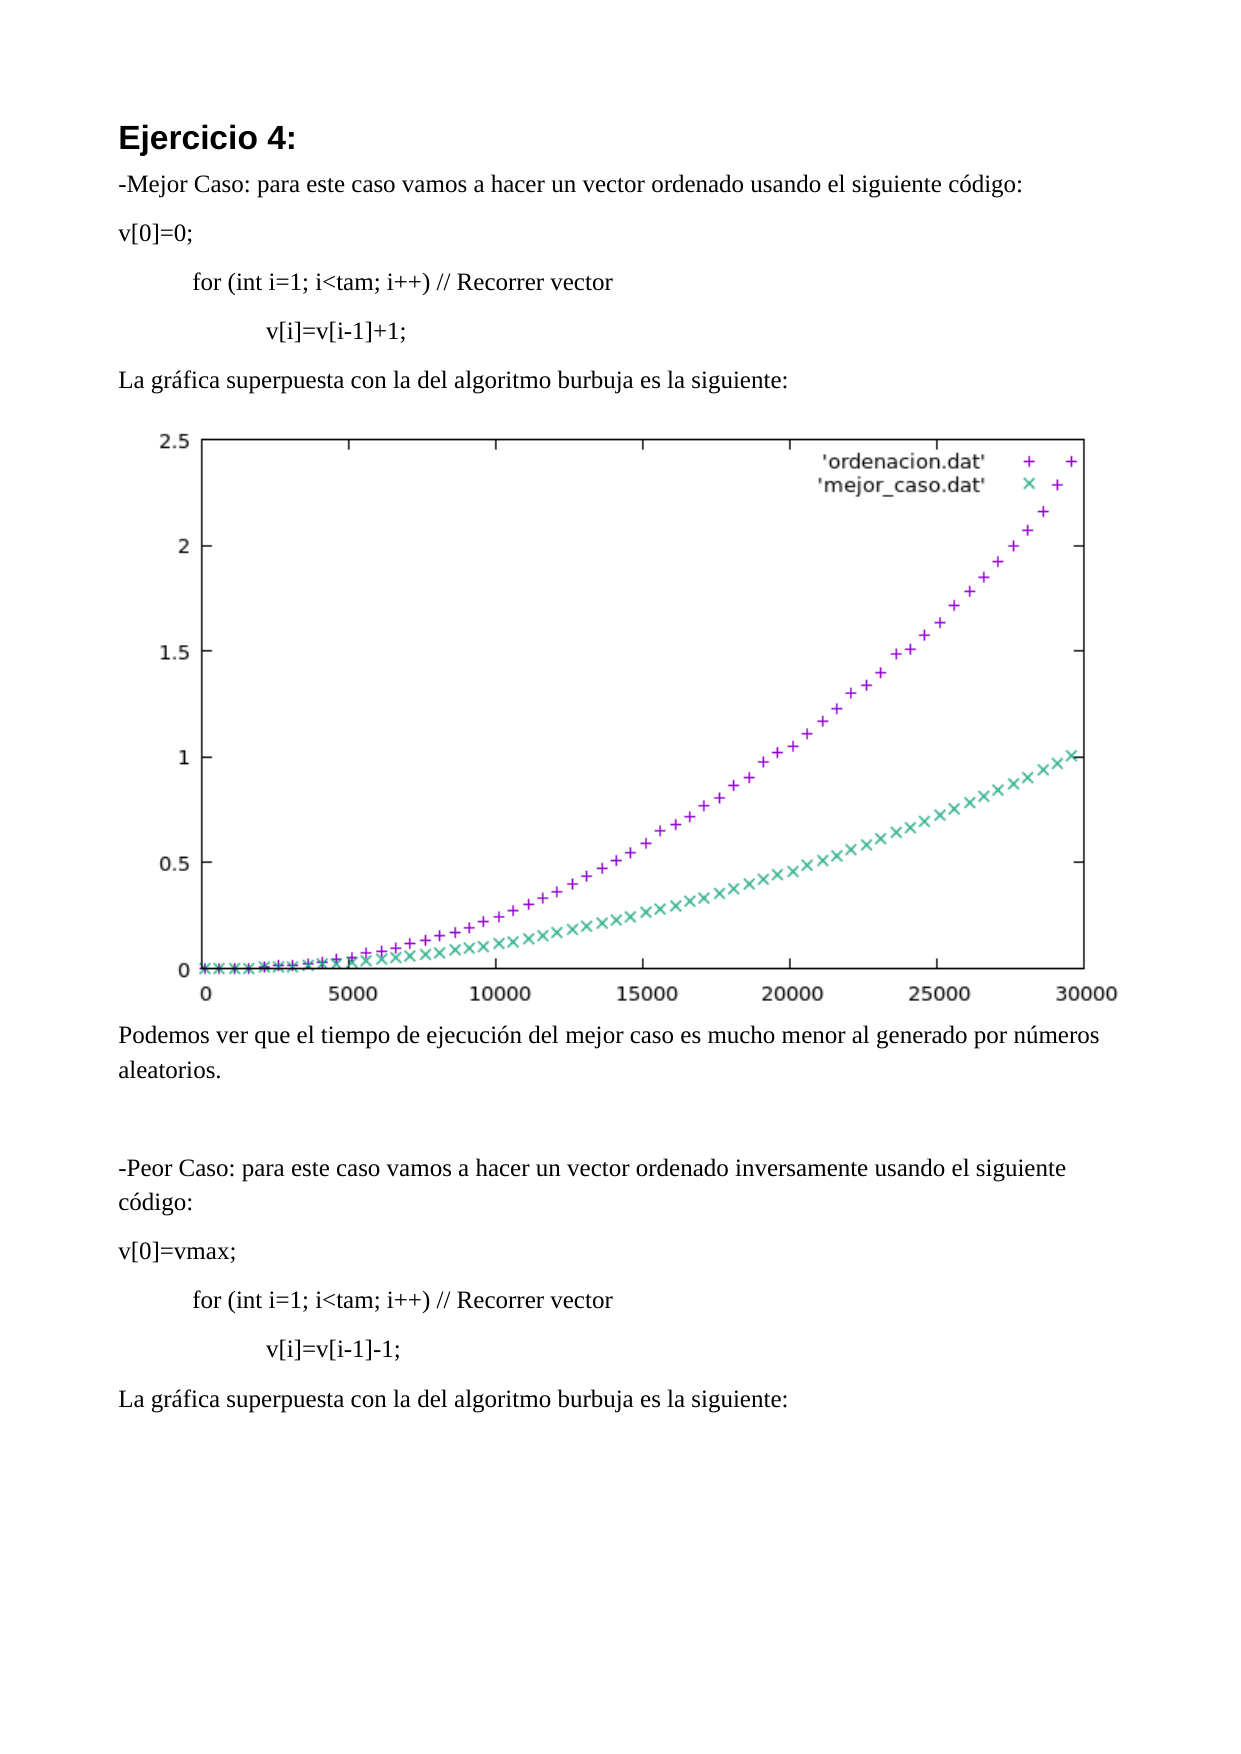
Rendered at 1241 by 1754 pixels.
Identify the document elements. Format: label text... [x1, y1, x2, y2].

subtitle Ejercicio 4: [118, 118, 1122, 157]
text La gráfica superpuesta con la del algoritmo burbuja es la siguiente: [118, 1384, 1122, 1412]
text v[i]=v[i-1]-1; [118, 1334, 1122, 1363]
text v[i]=v[i-1]+1; [118, 316, 1122, 345]
text La gráfica superpuesta con la del algoritmo burbuja es la siguiente: [118, 366, 1122, 394]
text -Mejor Caso: para este caso vamos a hacer un vector ordenado usando el siguiente código: [118, 169, 1122, 198]
text for (int i=1; i<tam; i++) // Recorrer vector [118, 267, 1122, 296]
text Podemos ver que el tiempo de ejecución del mejor caso es mucho menor al generado por números aleatorios. [118, 414, 1122, 1083]
picture [120, 414, 1121, 1015]
text v[0]=0; [118, 218, 1122, 247]
text -Peor Caso: para este caso vamos a hacer un vector ordenado inversamente usando el siguiente código: [118, 1153, 1122, 1216]
text for (int i=1; i<tam; i++) // Recorrer vector [118, 1286, 1122, 1314]
text v[0]=vmax; [118, 1236, 1122, 1265]
